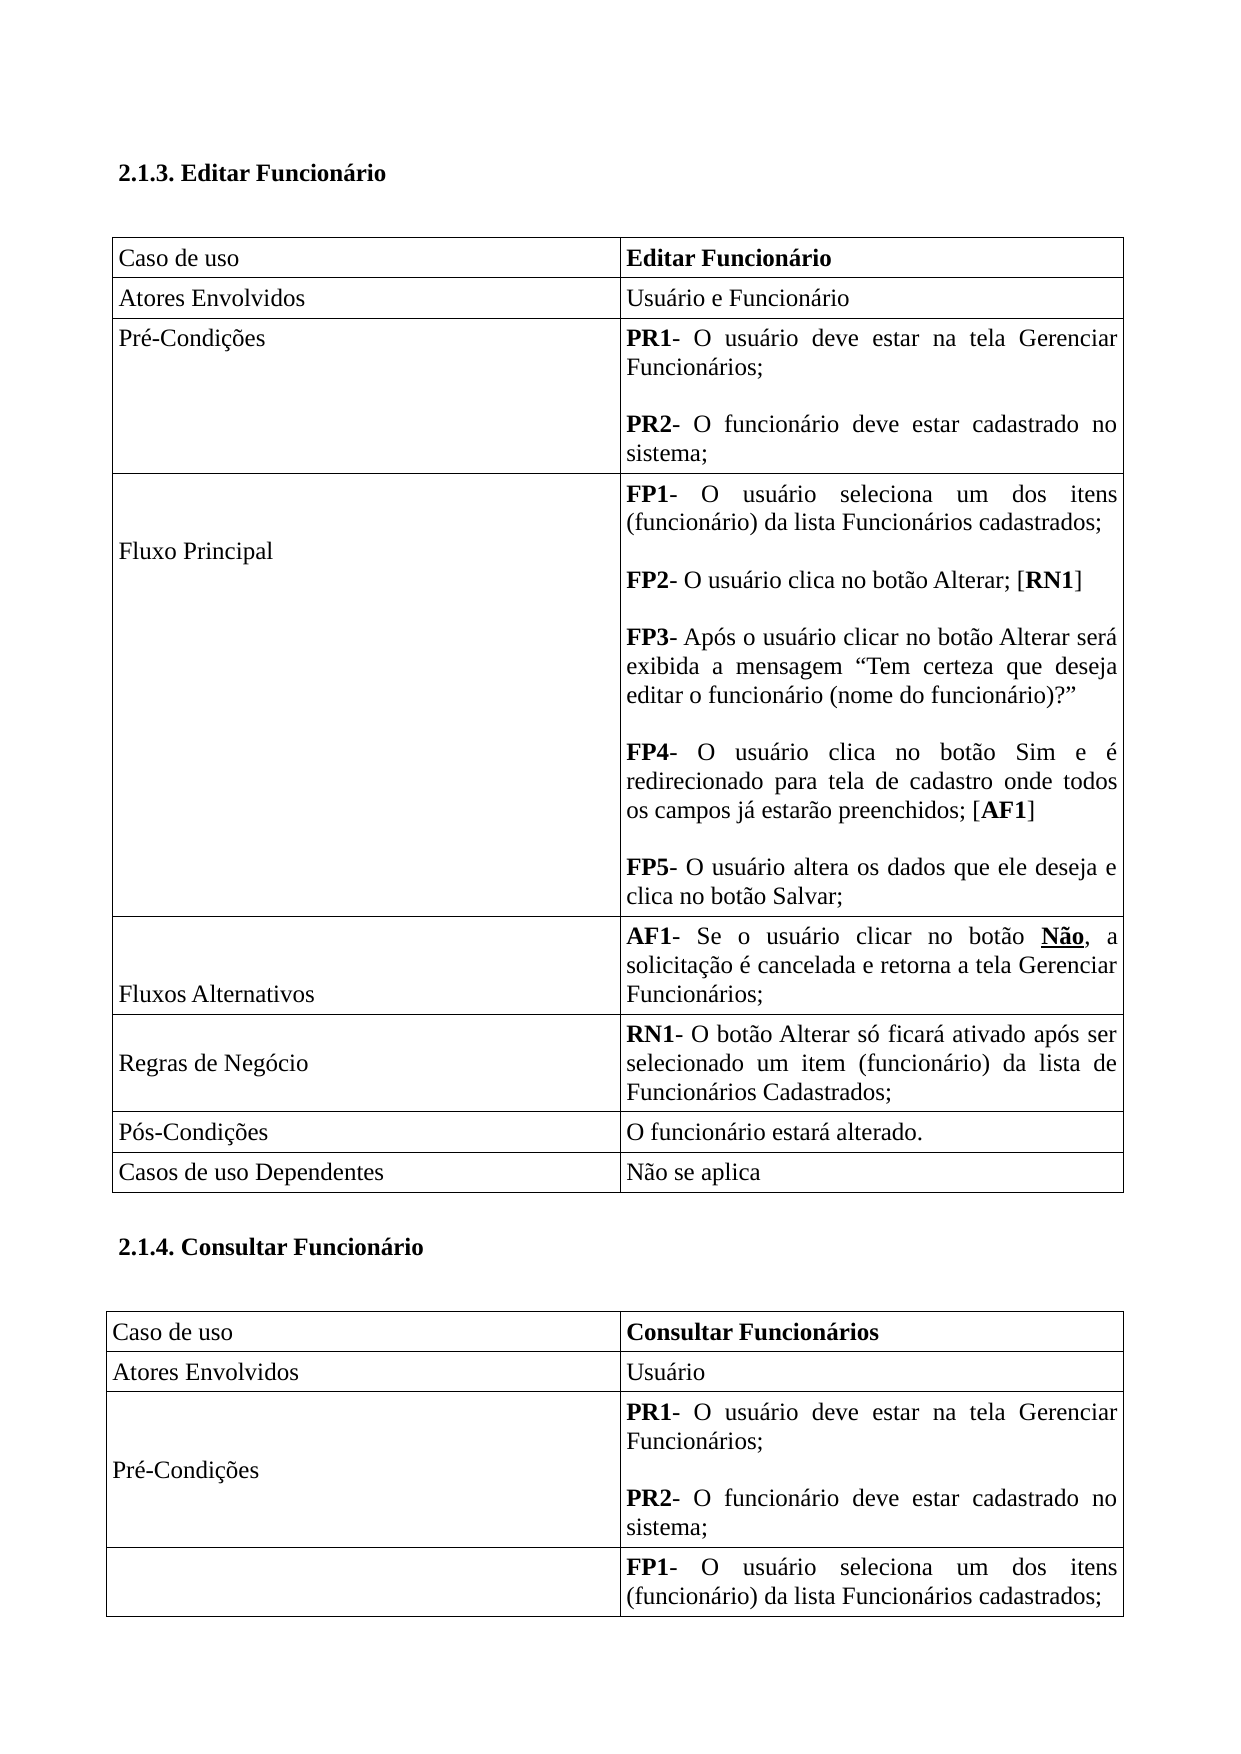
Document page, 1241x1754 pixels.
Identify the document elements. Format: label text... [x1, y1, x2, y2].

table_cell Pós-Condições [113, 1112, 620, 1152]
table_cell Não se aplica [621, 1153, 1123, 1192]
table_cell O funcionário estará alterado. [621, 1112, 1123, 1152]
table_cell Pré-Condições [113, 319, 620, 473]
table_header Editar Funcionário [621, 238, 1123, 277]
table_cell Usuário [621, 1352, 1123, 1391]
table_cell Usuário e Funcionário [621, 278, 1123, 317]
table_cell PR1- O usuário deve estar na tela Gerenciar Funcionários; PR2- O funcionário deve estar cadastrado no sistema; [621, 319, 1123, 473]
table_cell Regras de Negócio [113, 1015, 620, 1111]
table_cell Pré-Condições [107, 1392, 620, 1547]
table_header Consultar Funcionários [621, 1312, 1123, 1351]
table_cell Atores Envolvidos [107, 1352, 620, 1391]
table_cell RN1- O botão Alterar só ficará ativado após ser selecionado um item (funcionário) da lista de Funcionários Cadastrados; [621, 1015, 1123, 1111]
table_cell Casos de uso Dependentes [113, 1153, 620, 1192]
table_cell Atores Envolvidos [113, 278, 620, 317]
subtitle 2.1.3. Editar Funcionário [118, 158, 1122, 186]
table_cell PR1- O usuário deve estar na tela Gerenciar Funcionários; PR2- O funcionário deve estar cadastrado no sistema; [621, 1392, 1123, 1547]
table_cell Fluxo Principal [113, 474, 620, 916]
subtitle 2.1.4. Consultar Funcionário [118, 1232, 1122, 1260]
table_cell FP1- O usuário seleciona um dos itens (funcionário) da lista Funcionários cadastrados; FP2- O usuário clica no botão Alterar; [RN1] FP3- Após o usuário clicar no botão Alterar será exibida a mensagem “Tem certeza que deseja editar o funcionário (nome do funcionário)?” FP4- O usuário clica no botão Sim e é redirecionado para tela de cadastro onde todos os campos já estarão preenchidos; [AF1] FP5- O usuário altera os dados que ele deseja e clica no botão Salvar; [621, 474, 1123, 916]
table_cell AF1- Se o usuário clicar no botão Não, a solicitação é cancelada e retorna a tela Gerenciar Funcionários; [621, 917, 1123, 1013]
table_header Caso de uso [113, 238, 620, 277]
table_cell FP1- O usuário seleciona um dos itens (funcionário) da lista Funcionários cadastrados; [621, 1548, 1123, 1616]
table_cell [107, 1548, 620, 1616]
table_header Caso de uso [107, 1312, 620, 1351]
table_cell Fluxos Alternativos [113, 917, 620, 1013]
